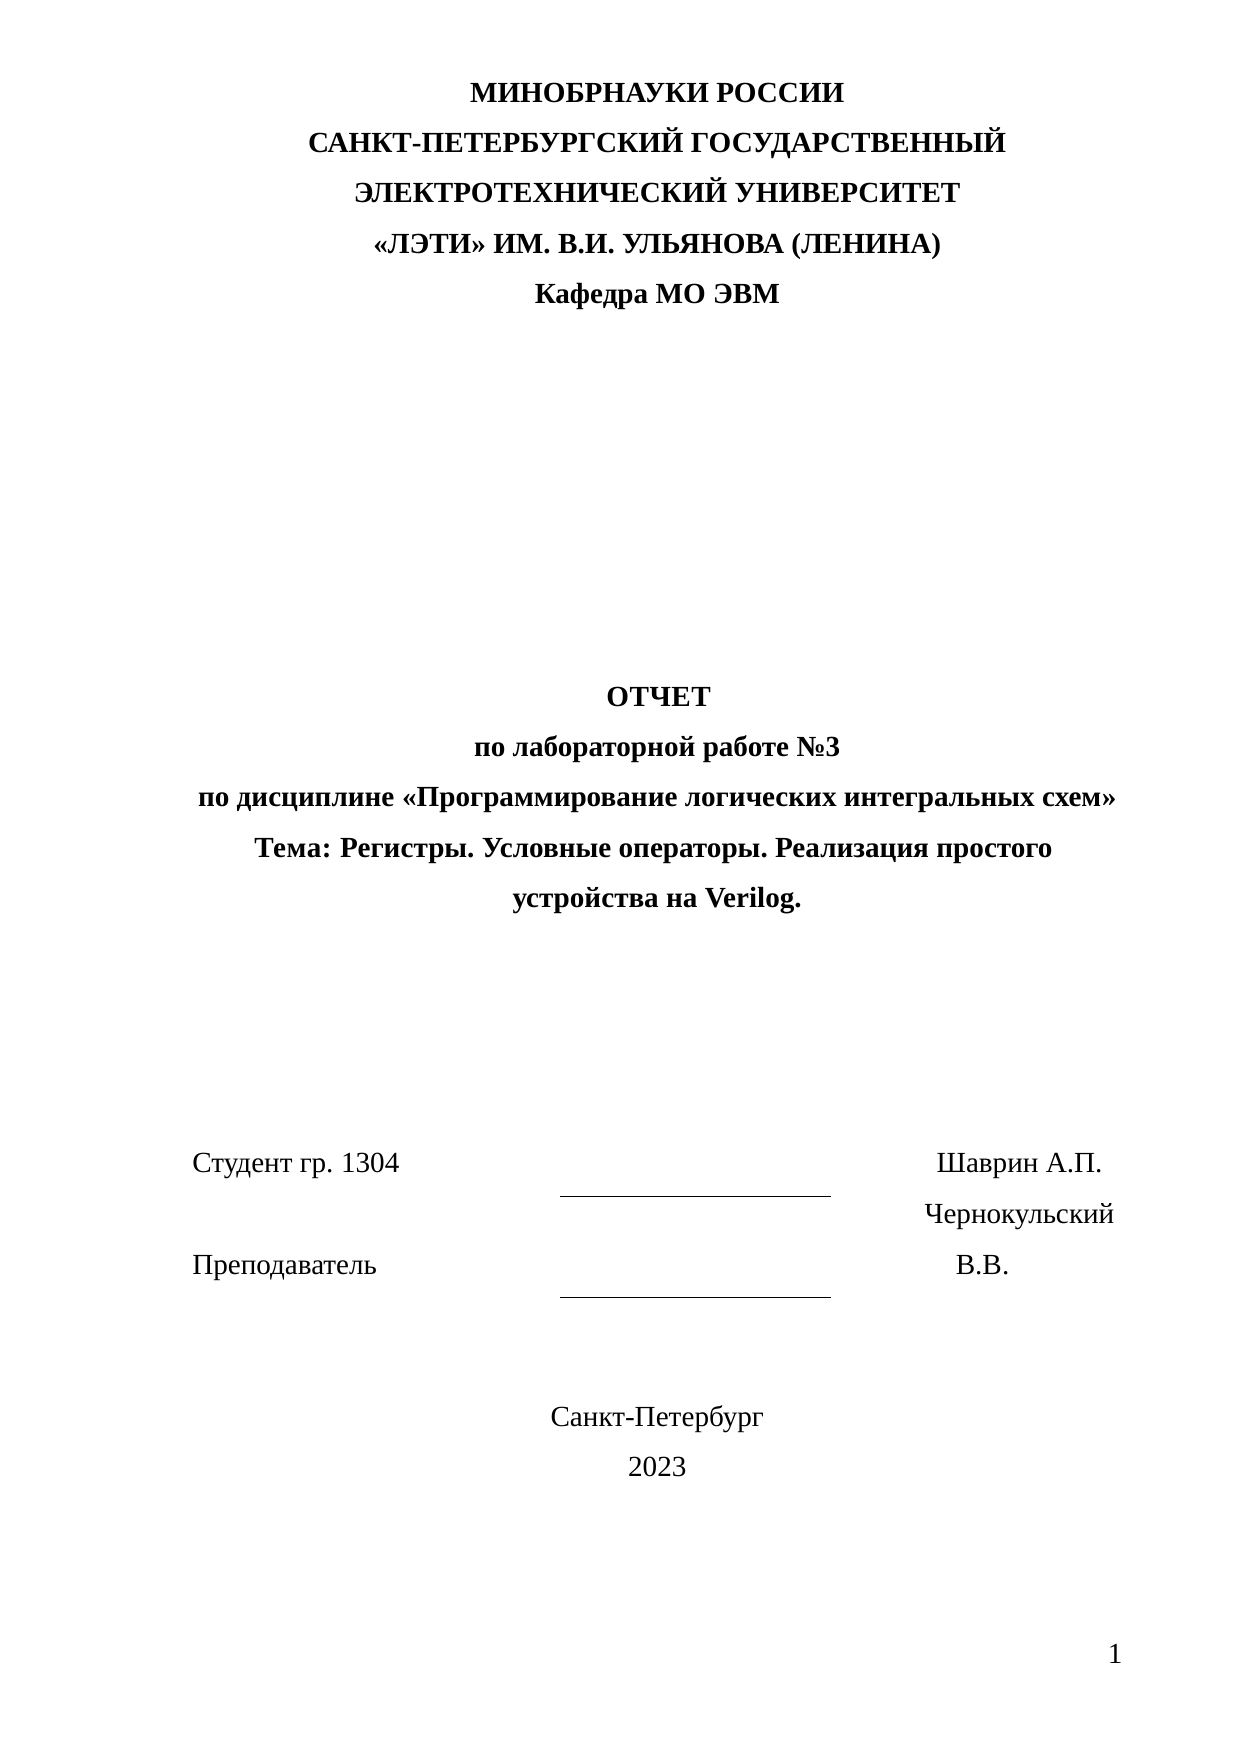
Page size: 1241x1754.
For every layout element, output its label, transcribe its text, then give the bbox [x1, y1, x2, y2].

table_header Студент гр. 1304 [107, 1132, 560, 1196]
table_header [560, 1132, 831, 1196]
table_cell [560, 1197, 831, 1297]
text 2023 [118, 1449, 1122, 1483]
text отчет [118, 679, 1122, 712]
table_cell Чернокульский В.В. [831, 1196, 1133, 1297]
table_header Шаврин А.П. [831, 1132, 1133, 1196]
text по лабораторной работе №3 [118, 729, 1122, 763]
text Тема: Регистры. Условные операторы. Реализация простого [118, 830, 1122, 863]
text электротехнический университет [118, 176, 1122, 209]
table_cell Преподаватель [107, 1196, 560, 1297]
text «ЛЭТИ» им. В.И. Ульянова (Ленина) [118, 226, 1122, 259]
text устройства на Verilog. [118, 880, 1122, 913]
text МИНОБРНАУКИ РОССИИ [118, 75, 1122, 108]
text Кафедра МО ЭВМ [118, 276, 1122, 310]
text Санкт-Петербургский государственный [118, 125, 1122, 159]
text по дисциплине «Программирование логических интегральных схем» [118, 779, 1122, 813]
text Санкт-Петербург [118, 1399, 1122, 1432]
